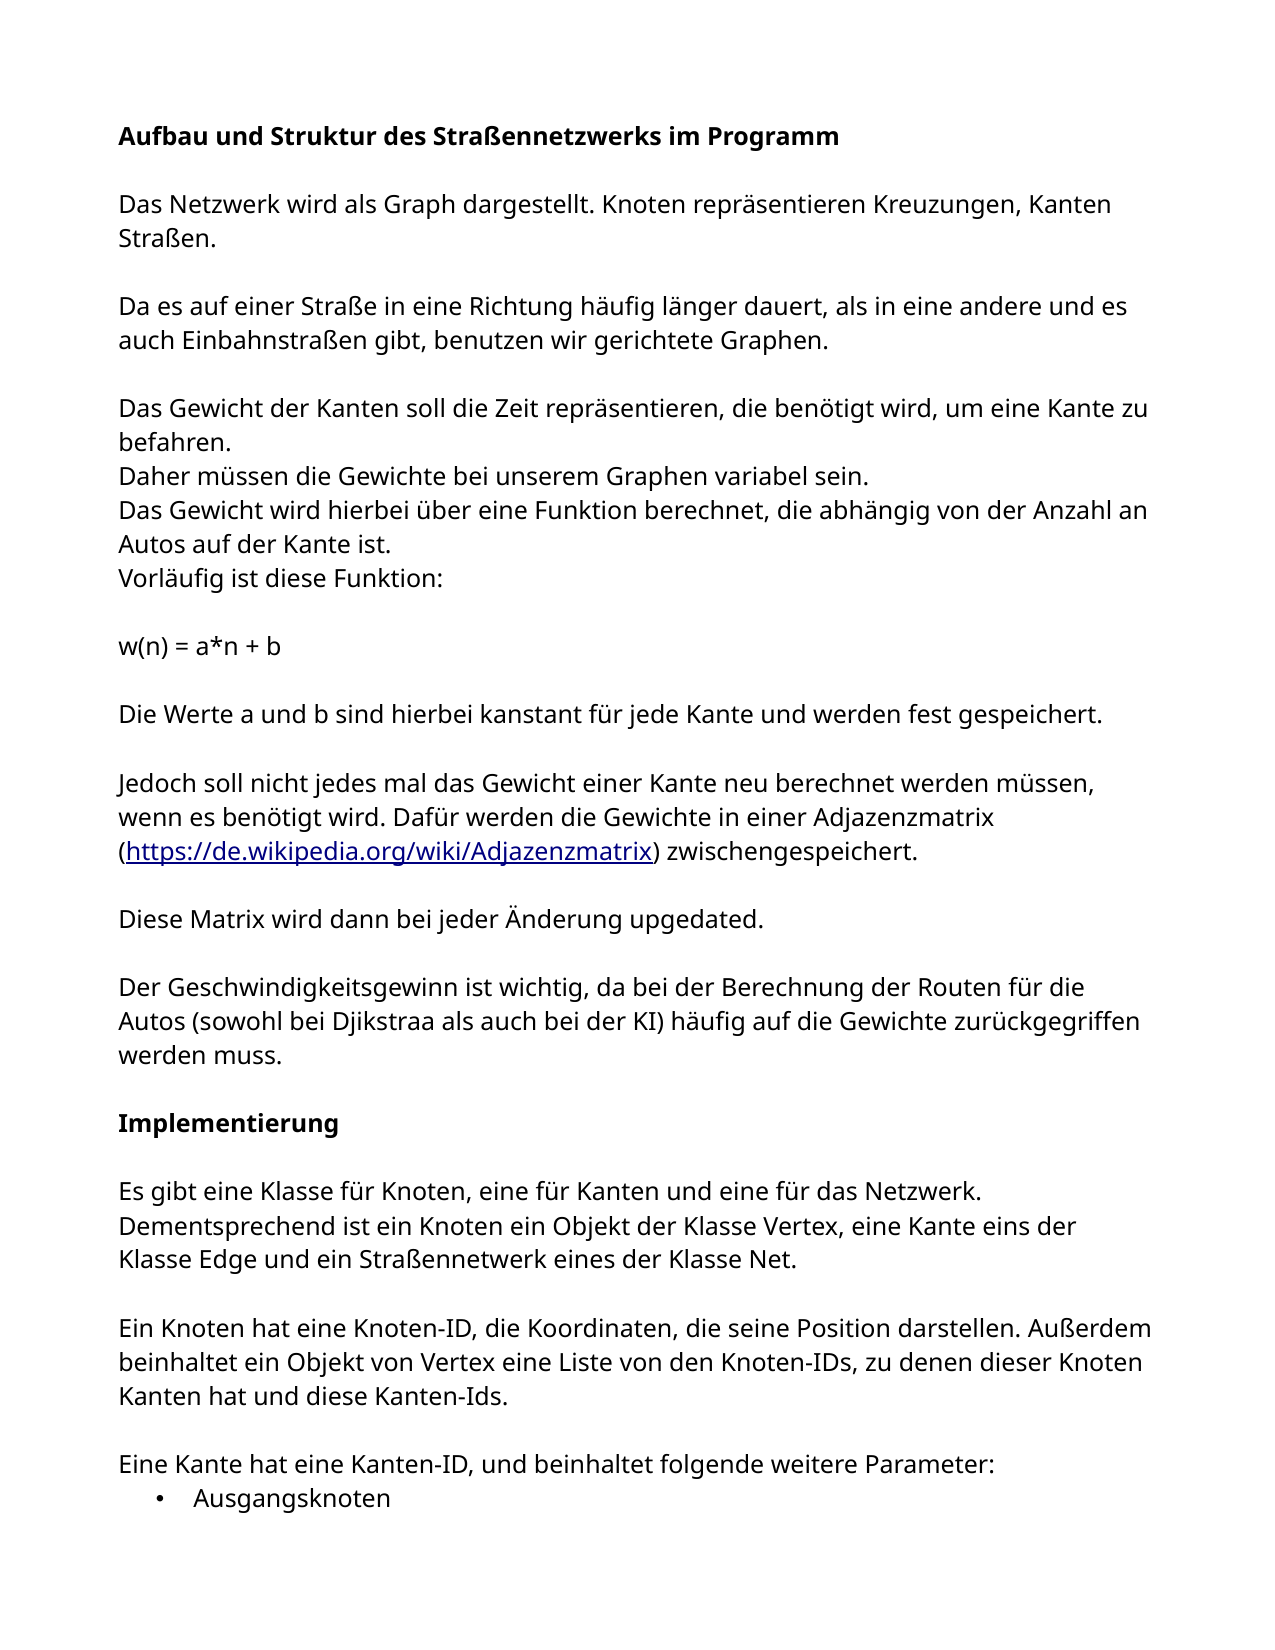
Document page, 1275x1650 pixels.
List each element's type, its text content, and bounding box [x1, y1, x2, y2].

text Vorläufig ist diese Funktion: [118, 561, 1157, 595]
text w(n) = a*n + b [118, 629, 1157, 663]
text Ein Knoten hat eine Knoten-ID, die Koordinaten, die seine Position darstellen. Außerdem beinhaltet ein Objekt von Vertex eine Liste von den Knoten-IDs, zu denen dieser Knoten Kanten hat und diese Kanten-Ids. [118, 1310, 1157, 1412]
text Dementsprechend ist ein Knoten ein Objekt der Klasse Vertex, eine Kante eins der Klasse Edge und ein Straßennetwerk eines der Klasse Net. [118, 1208, 1157, 1276]
text Das Netzwerk wird als Graph dargestellt. Knoten repräsentieren Kreuzungen, Kanten Straßen. [118, 186, 1157, 254]
text Eine Kante hat eine Kanten-ID, und beinhaltet folgende weitere Parameter: [118, 1447, 1157, 1481]
text Es gibt eine Klasse für Knoten, eine für Kanten und eine für das Netzwerk. [118, 1174, 1157, 1208]
text Implementierung [118, 1106, 1157, 1140]
text Das Gewicht der Kanten soll die Zeit repräsentieren, die benötigt wird, um eine Kante zu befahren. [118, 391, 1157, 459]
text Daher müssen die Gewichte bei unserem Graphen variabel sein. Das Gewicht wird hierbei über eine Funktion berechnet, die abhängig von der Anzahl an Autos auf der Kante ist. [118, 459, 1157, 561]
text Aufbau und Struktur des Straßennetzwerks im Programm [118, 118, 1157, 152]
text Der Geschwindigkeitsgewinn ist wichtig, da bei der Berechnung der Routen für die Autos (sowohl bei Djikstraa als auch bei der KI) häufig auf die Gewichte zurückgegriffen werden muss. [118, 970, 1157, 1072]
text Jedoch soll nicht jedes mal das Gewicht einer Kante neu berechnet werden müssen, wenn es benötigt wird. Dafür werden die Gewichte in einer Adjazenzmatrix (https://de.wikipedia.org/wiki/Adjazenzmatrix) zwischengespeichert. [118, 765, 1157, 867]
text Die Werte a und b sind hierbei kanstant für jede Kante und werden fest gespeichert. [118, 697, 1157, 731]
text Da es auf einer Straße in eine Richtung häufig länger dauert, als in eine andere und es auch Einbahnstraßen gibt, benutzen wir gerichtete Graphen. [118, 288, 1157, 357]
list Ausgangsknoten [156, 1481, 1157, 1515]
text Diese Matrix wird dann bei jeder Änderung upgedated. [118, 902, 1157, 936]
